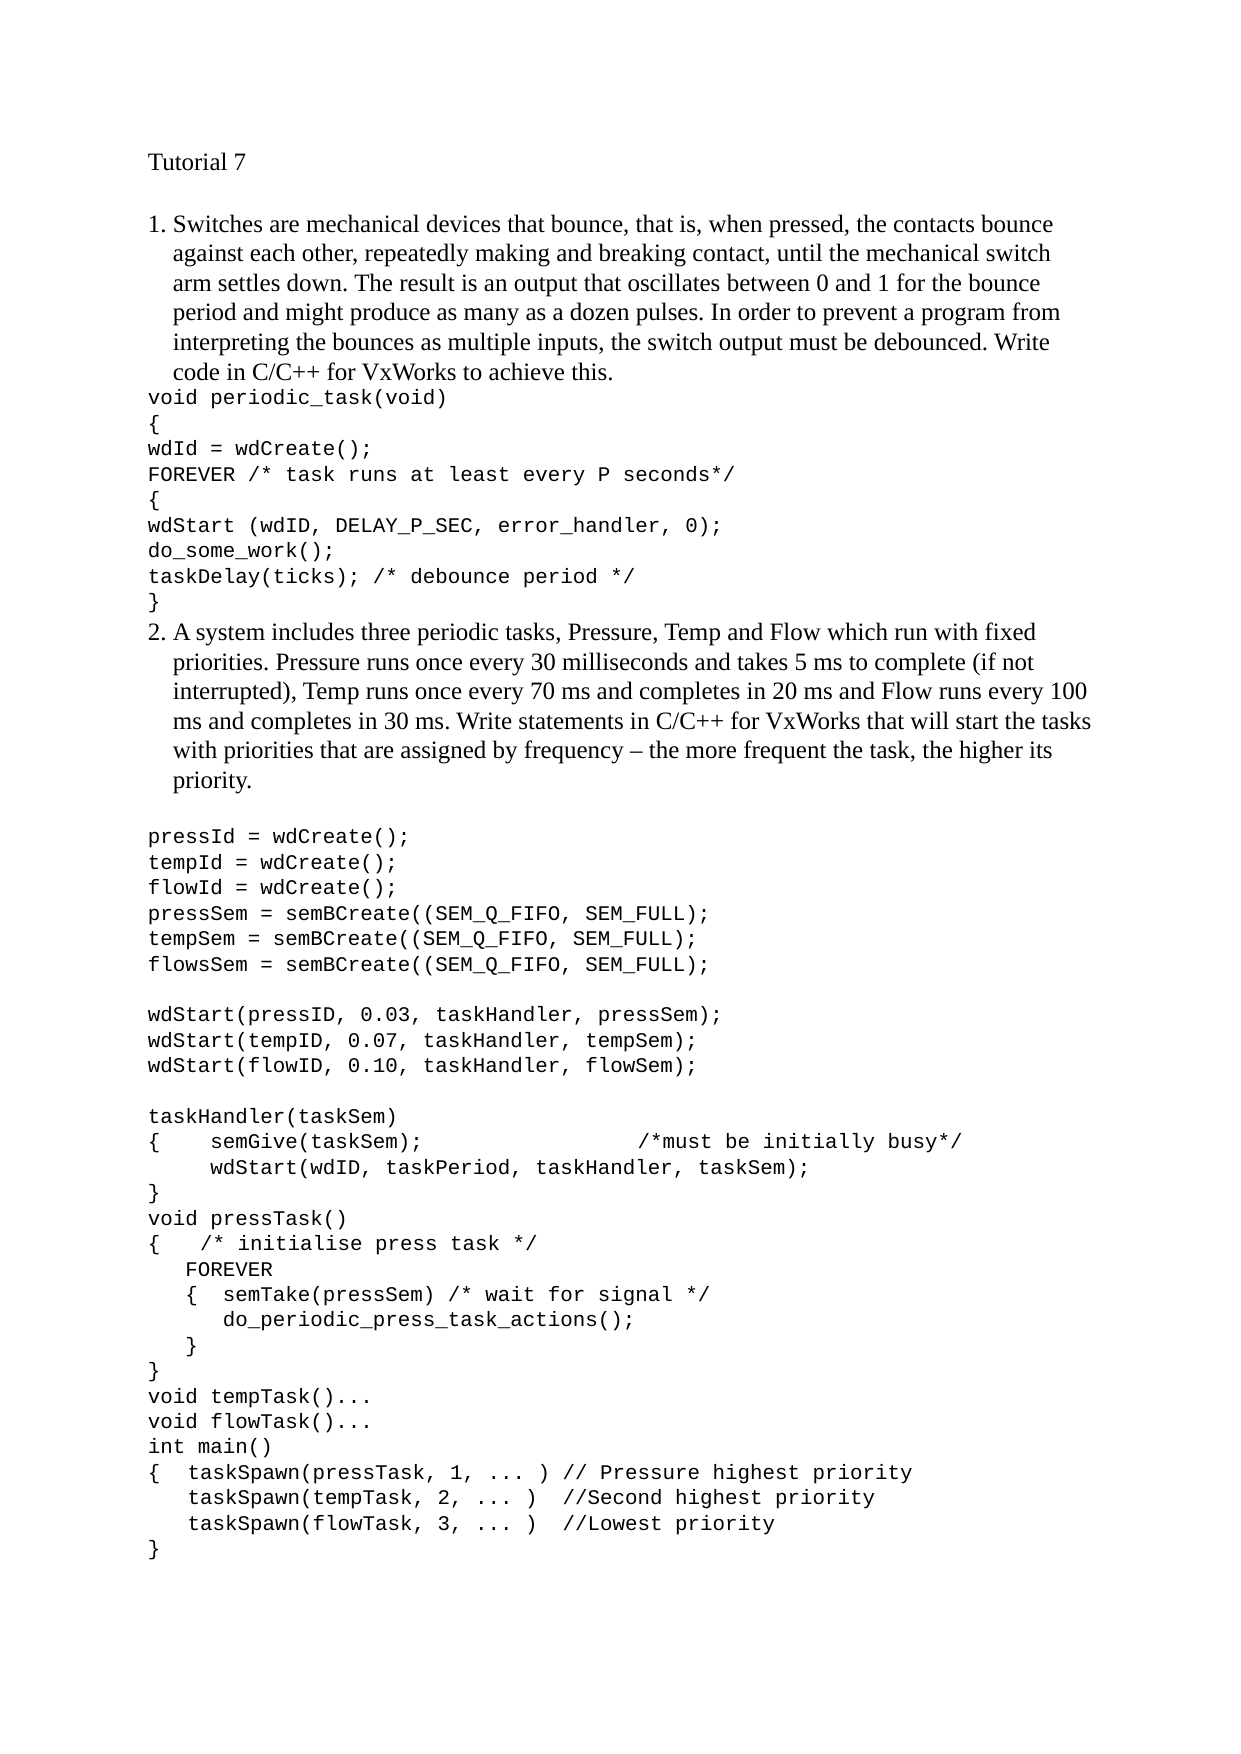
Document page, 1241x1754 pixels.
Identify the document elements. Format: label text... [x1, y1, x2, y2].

text void periodic_task(void) [148, 387, 1156, 411]
text taskSpawn(tempTask, 2, ... ) //Second highest priority [148, 1487, 1093, 1511]
text wdId = wdCreate(); [148, 438, 1156, 462]
list A system includes three periodic tasks, Pressure, Temp and Flow which run with fixed priorities. Pressure runs once every 30 milliseconds and takes 5 ms to complete (if not interrupted), Temp runs once every 70 ms and completes in 20 ms and Flow runs every 100 ms and completes in 30 ms. Write statements in C/C++ for VxWorks that will start the tasks with priorities that are assigned by frequency – the more frequent the task, the higher its priority. [148, 617, 1093, 794]
text taskDelay(ticks); /* debounce period */ [148, 566, 1156, 590]
text tempSem = semBCreate((SEM_Q_FIFO, SEM_FULL); [148, 928, 1093, 952]
text FOREVER [148, 1258, 1093, 1282]
text void pressTask() [148, 1208, 1093, 1231]
text taskSpawn(flowTask, 3, ... ) //Lowest priority [148, 1513, 1093, 1536]
text } [148, 1182, 1093, 1206]
text Tutorial 7 [148, 147, 1093, 176]
text { semGive(taskSem); /*must be initially busy*/ [148, 1131, 1093, 1155]
text wdStart(pressID, 0.03, taskHandler, pressSem); [148, 1004, 1093, 1028]
text { [148, 489, 1156, 513]
text { [148, 413, 1156, 437]
text taskHandler(taskSem) [148, 1106, 1093, 1130]
text pressSem = semBCreate((SEM_Q_FIFO, SEM_FULL); [148, 903, 1093, 926]
text { /* initialise press task */ [148, 1233, 1093, 1257]
list pressId = wdCreate(); [148, 826, 1093, 850]
text do_some_work(); [148, 541, 1156, 564]
text } [148, 1335, 1093, 1358]
list flowId = wdCreate(); [148, 877, 1093, 901]
text FOREVER /* task runs at least every P seconds*/ [148, 464, 1156, 488]
text wdStart (wdID, DELAY_P_SEC, error_handler, 0); [148, 515, 1156, 539]
text flowsSem = semBCreate((SEM_Q_FIFO, SEM_FULL); [148, 953, 1093, 977]
text void flowTask()... [148, 1411, 1093, 1435]
text wdStart(flowID, 0.10, taskHandler, flowSem); [148, 1055, 1093, 1079]
text { semTake(pressSem) /* wait for signal */ [148, 1284, 1093, 1308]
text } [148, 592, 1156, 615]
text wdStart(tempID, 0.07, taskHandler, tempSem); [148, 1030, 1093, 1053]
text wdStart(wdID, taskPeriod, taskHandler, taskSem); [148, 1157, 1093, 1181]
text { taskSpawn(pressTask, 1, ... ) // Pressure highest priority [148, 1462, 1093, 1486]
text } [148, 1360, 1093, 1384]
text int main() [148, 1436, 1093, 1460]
list tempId = wdCreate(); [148, 852, 1093, 876]
text } [148, 1538, 1093, 1562]
text do_periodic_press_task_actions(); [148, 1309, 1093, 1333]
list Switches are mechanical devices that bounce, that is, when pressed, the contacts bounce against each other, repeatedly making and breaking contact, until the mechanical switch arm settles down. The result is an output that oscillates between 0 and 1 for the bounce period and might produce as many as a dozen pulses. In order to prevent a program from interpreting the bounces as multiple inputs, the switch output must be debounced. Write code in C/C++ for VxWorks to achieve this. [148, 209, 1093, 385]
text void tempTask()... [148, 1386, 1093, 1409]
